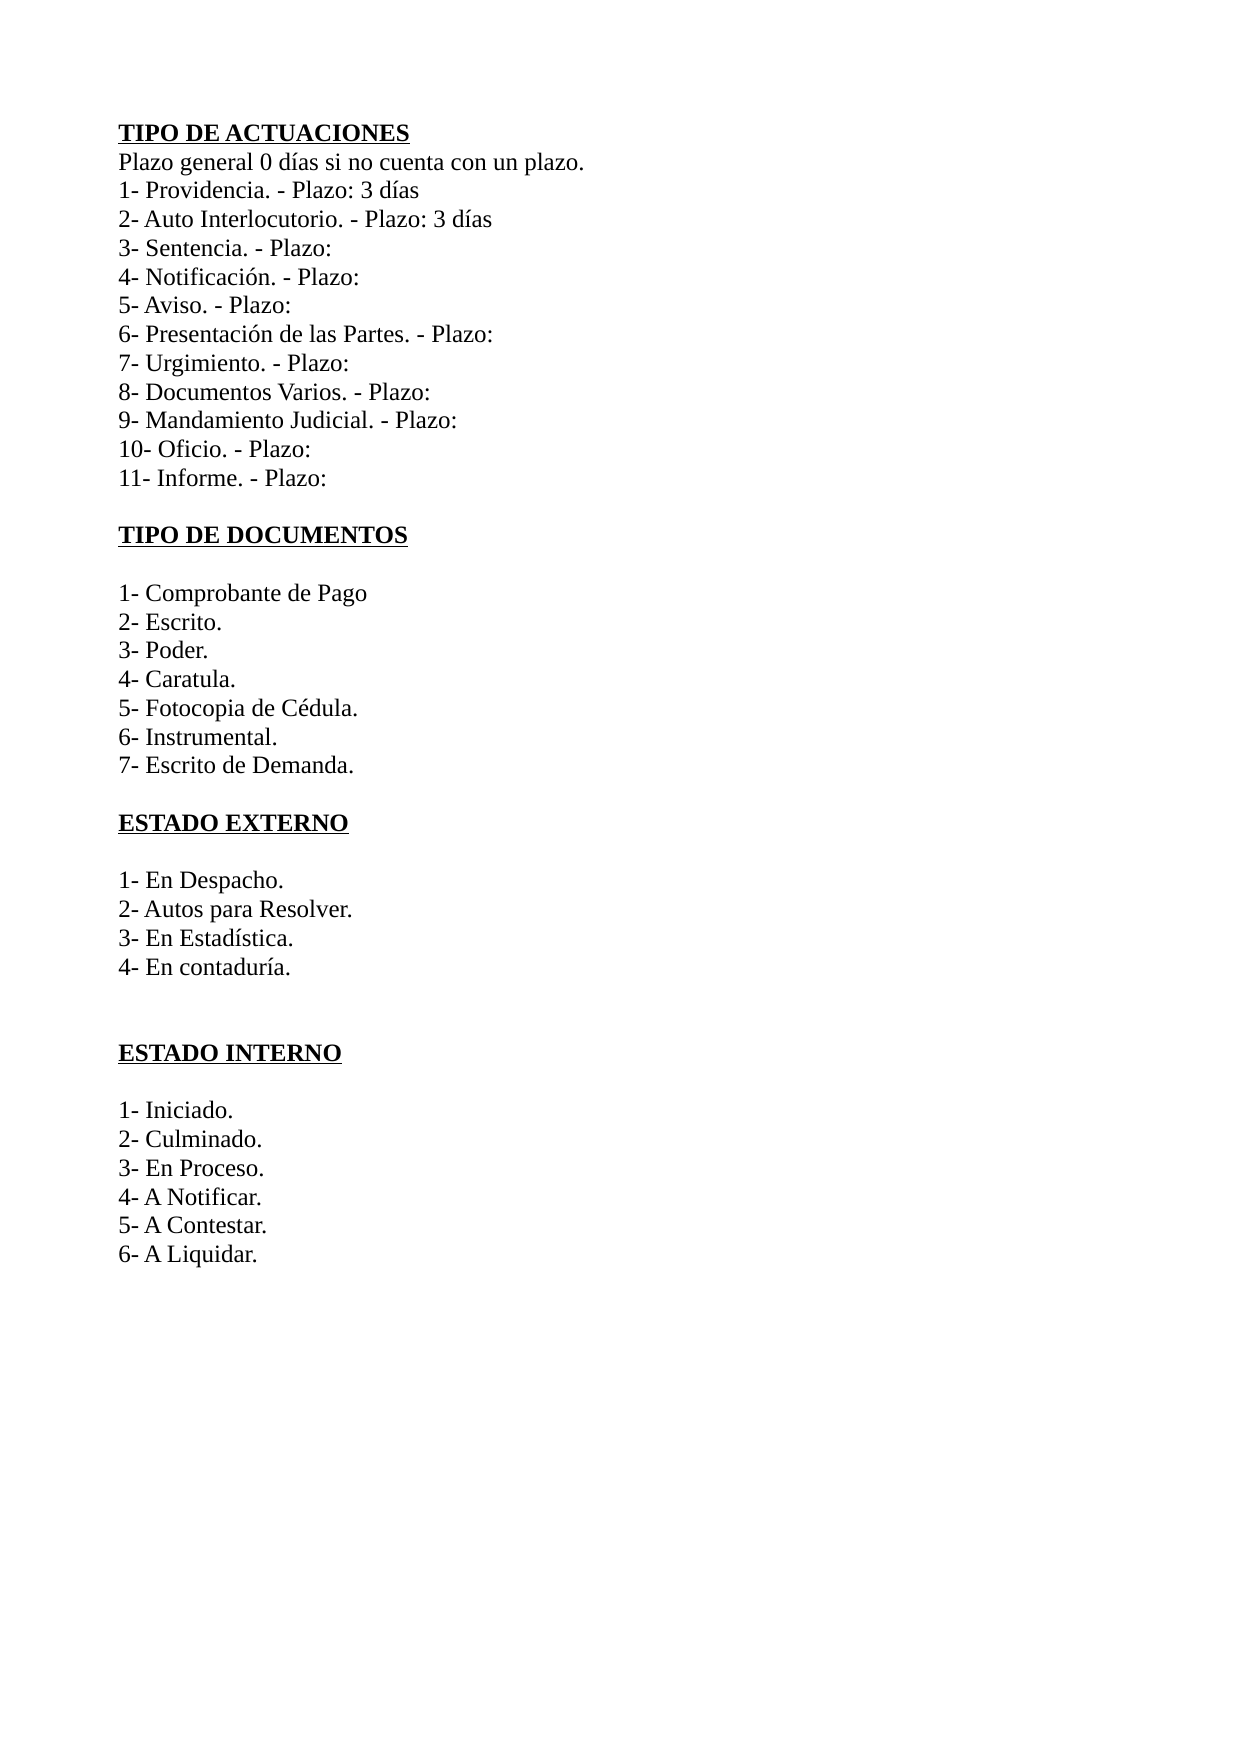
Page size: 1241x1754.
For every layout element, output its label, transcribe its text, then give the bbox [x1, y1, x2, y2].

text 1- Comprobante de Pago [118, 578, 1122, 607]
text 2- Escrito. [118, 607, 1122, 636]
text 3- En Estadística. [118, 923, 1122, 952]
text 4- A Notificar. [118, 1182, 1122, 1211]
text 11- Informe. - Plazo: [118, 463, 1122, 492]
text 3- Sentencia. - Plazo: [118, 233, 1122, 262]
text 1- En Despacho. [118, 866, 1122, 894]
text 2- Autos para Resolver. [118, 894, 1122, 923]
text 1- Iniciado. [118, 1096, 1122, 1124]
text Plazo general 0 días si no cuenta con un plazo. [118, 147, 1122, 176]
text 3- Poder. [118, 636, 1122, 664]
text 6- Presentación de las Partes. - Plazo: [118, 319, 1122, 348]
text 5- A Contestar. [118, 1211, 1122, 1239]
text 1- Providencia. - Plazo: 3 días [118, 176, 1122, 204]
text TIPO DE ACTUACIONES [118, 118, 1122, 147]
text 5- Fotocopia de Cédula. [118, 693, 1122, 722]
text 9- Mandamiento Judicial. - Plazo: [118, 406, 1122, 434]
text 2- Auto Interlocutorio. - Plazo: 3 días [118, 204, 1122, 233]
text 2- Culminado. [118, 1124, 1122, 1153]
text TIPO DE DOCUMENTOS [118, 521, 1122, 549]
text 6- A Liquidar. [118, 1239, 1122, 1268]
text ESTADO EXTERNO [118, 808, 1122, 837]
text 5- Aviso. - Plazo: [118, 291, 1122, 319]
text 4- Notificación. - Plazo: [118, 262, 1122, 291]
text 8- Documentos Varios. - Plazo: [118, 377, 1122, 406]
text ESTADO INTERNO [118, 1038, 1122, 1067]
text 10- Oficio. - Plazo: [118, 434, 1122, 463]
text 3- En Proceso. [118, 1153, 1122, 1182]
text 6- Instrumental. [118, 722, 1122, 751]
text 7- Escrito de Demanda. [118, 751, 1122, 779]
text 4- En contaduría. [118, 952, 1122, 981]
text 7- Urgimiento. - Plazo: [118, 348, 1122, 377]
text 4- Caratula. [118, 664, 1122, 693]
